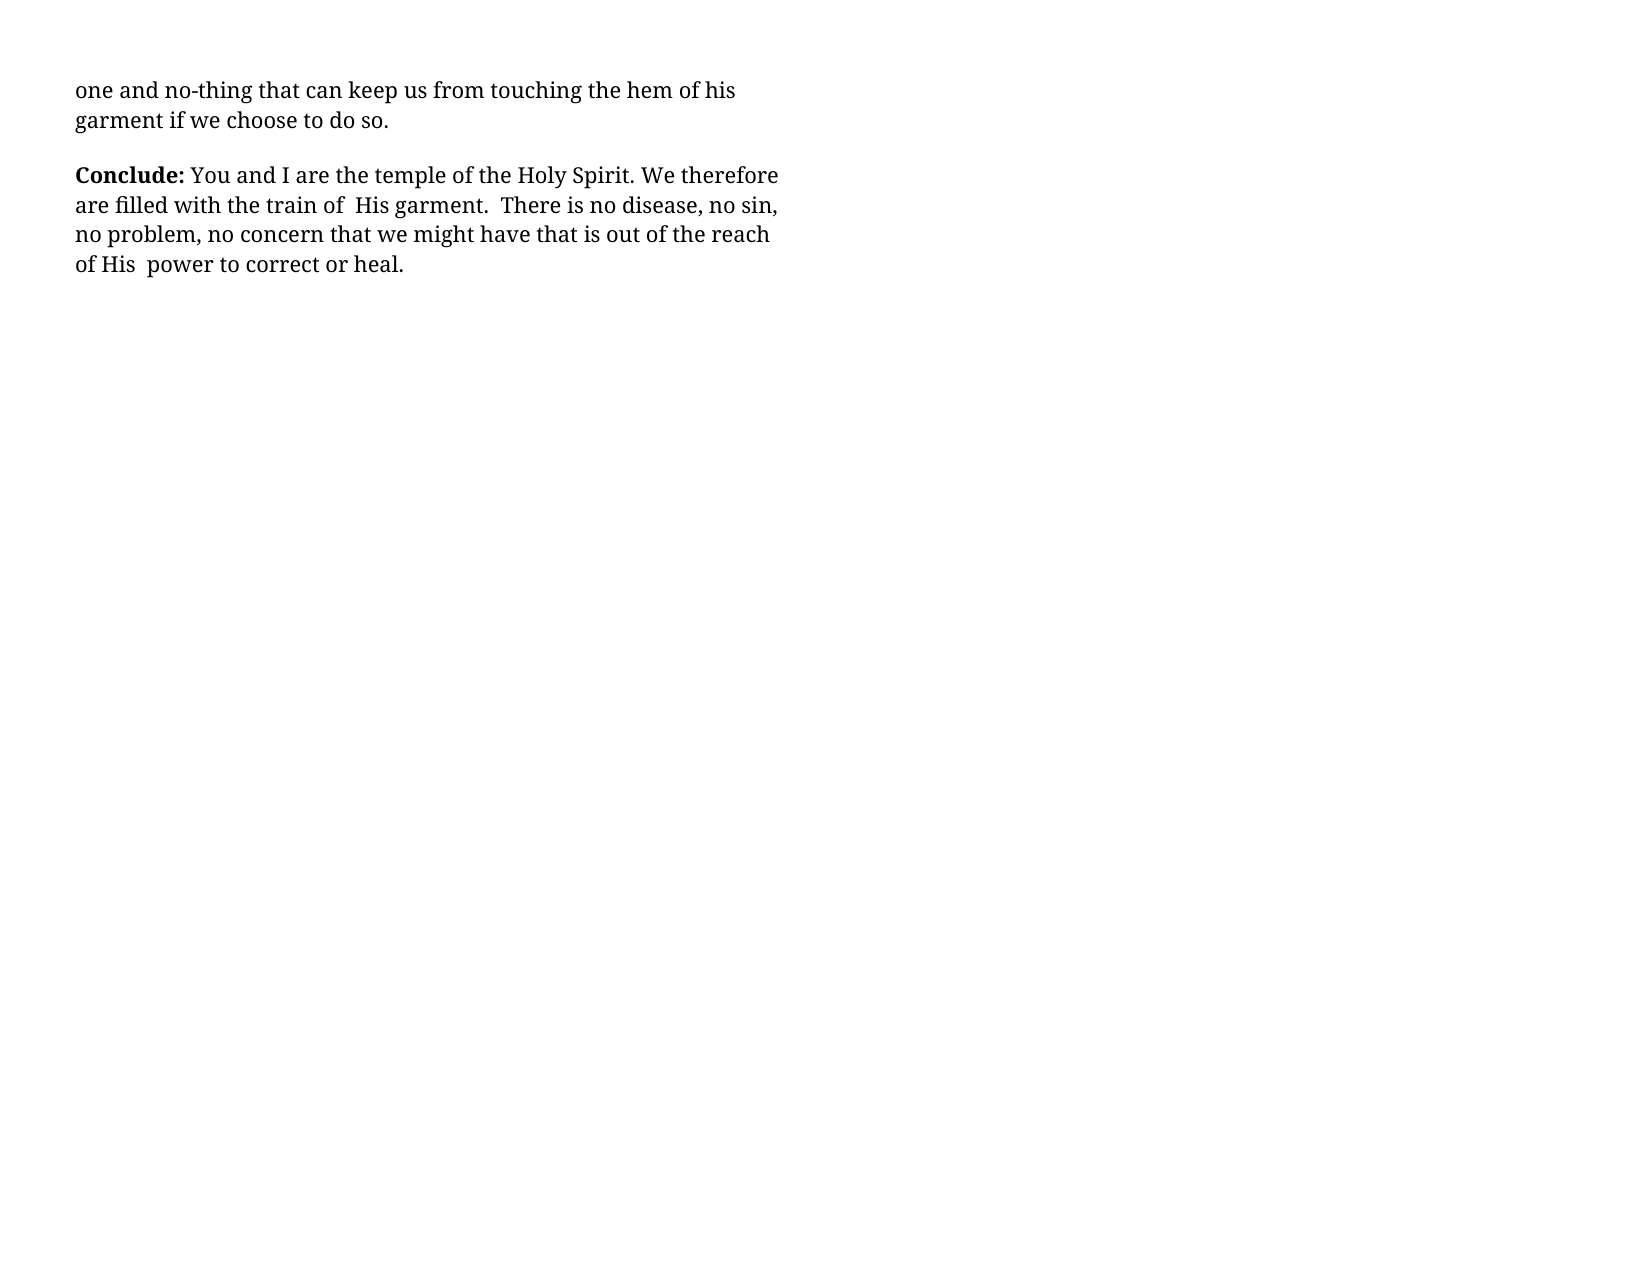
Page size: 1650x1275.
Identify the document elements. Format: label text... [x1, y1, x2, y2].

text Conclude: You and I are the temple of the Holy Spirit. We therefore are filled with the train of His garment. There is no disease, no sin, no problem, no concern that we might have that is out of the reach of His power to correct or heal. [75, 160, 787, 279]
text one and no-thing that can keep us from touching the hem of his garment if we choose to do so. [75, 75, 787, 134]
